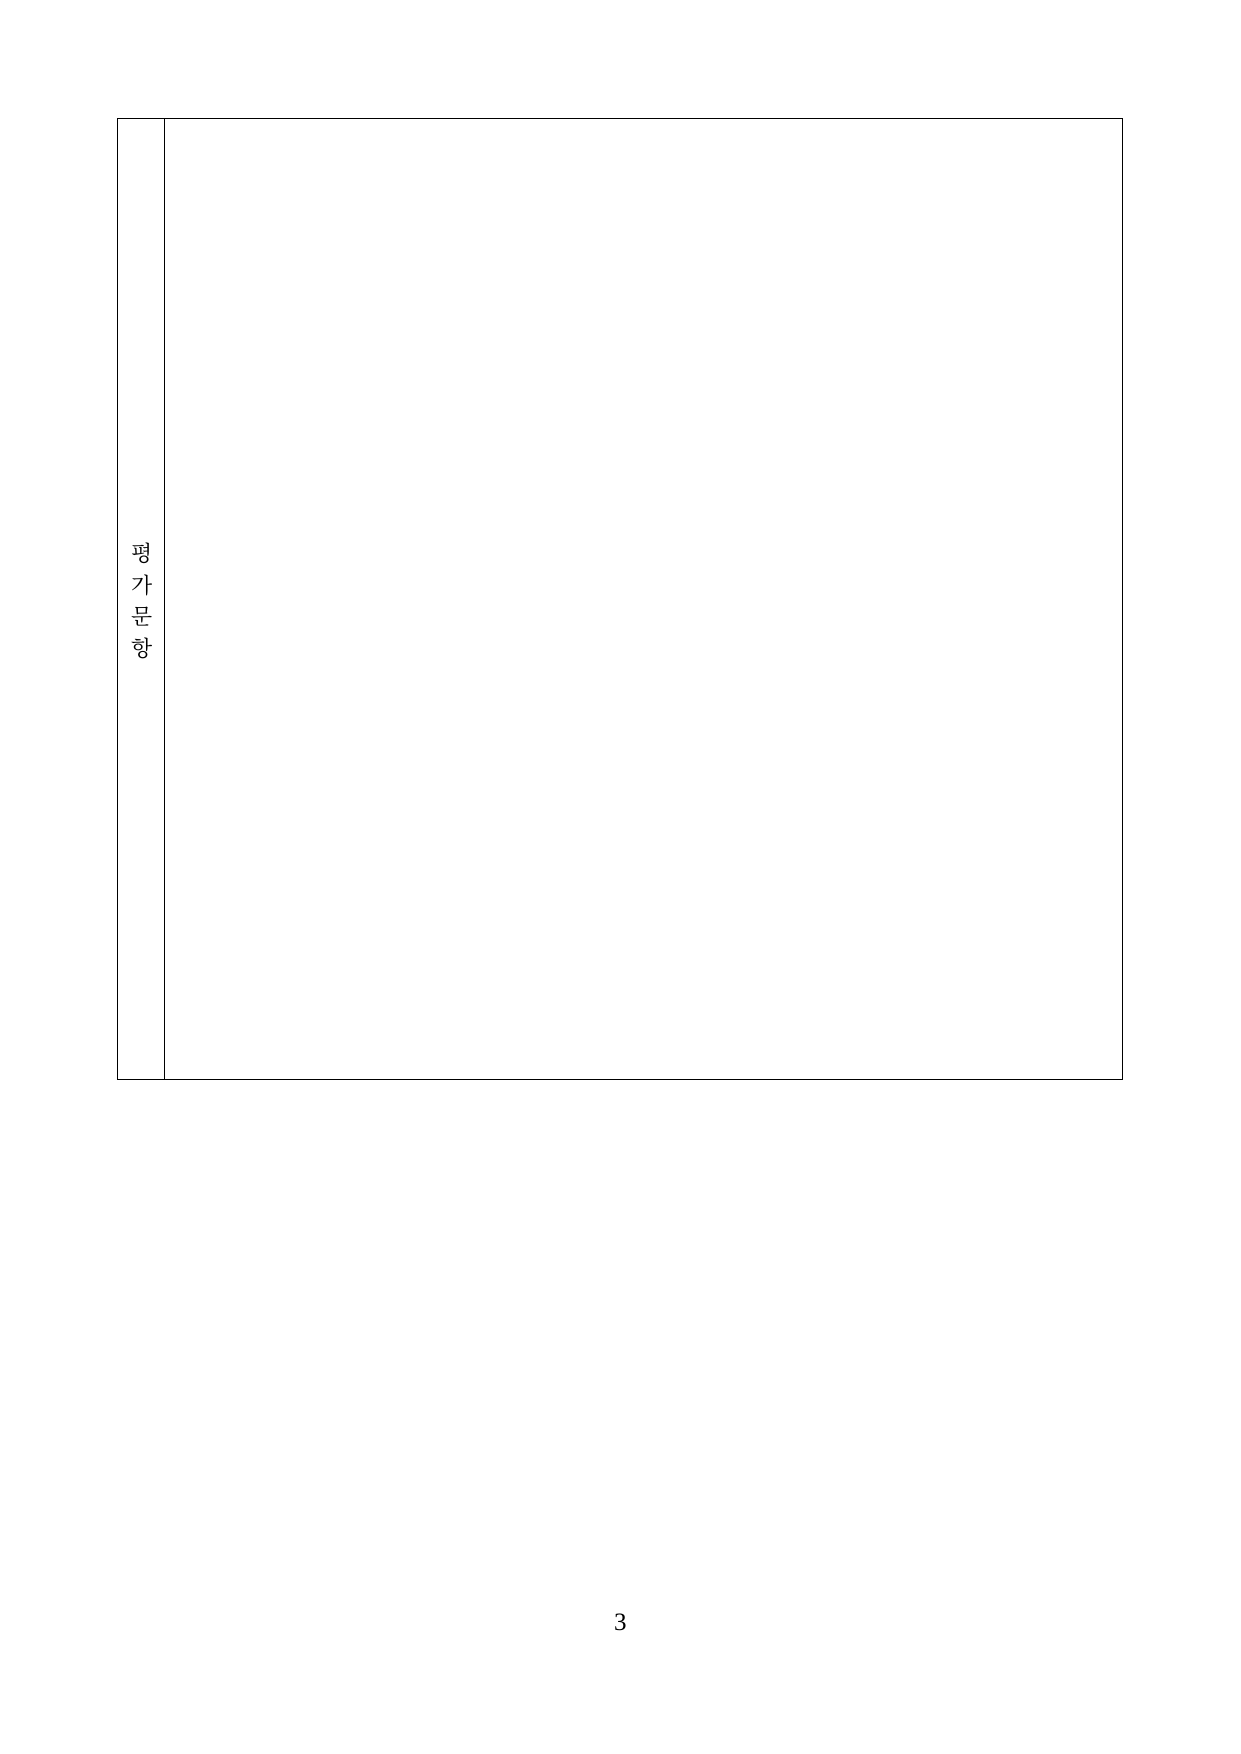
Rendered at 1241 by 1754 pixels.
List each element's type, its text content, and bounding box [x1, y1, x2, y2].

table_header [165, 119, 1122, 1079]
table_header 평가문항 [118, 119, 164, 1079]
